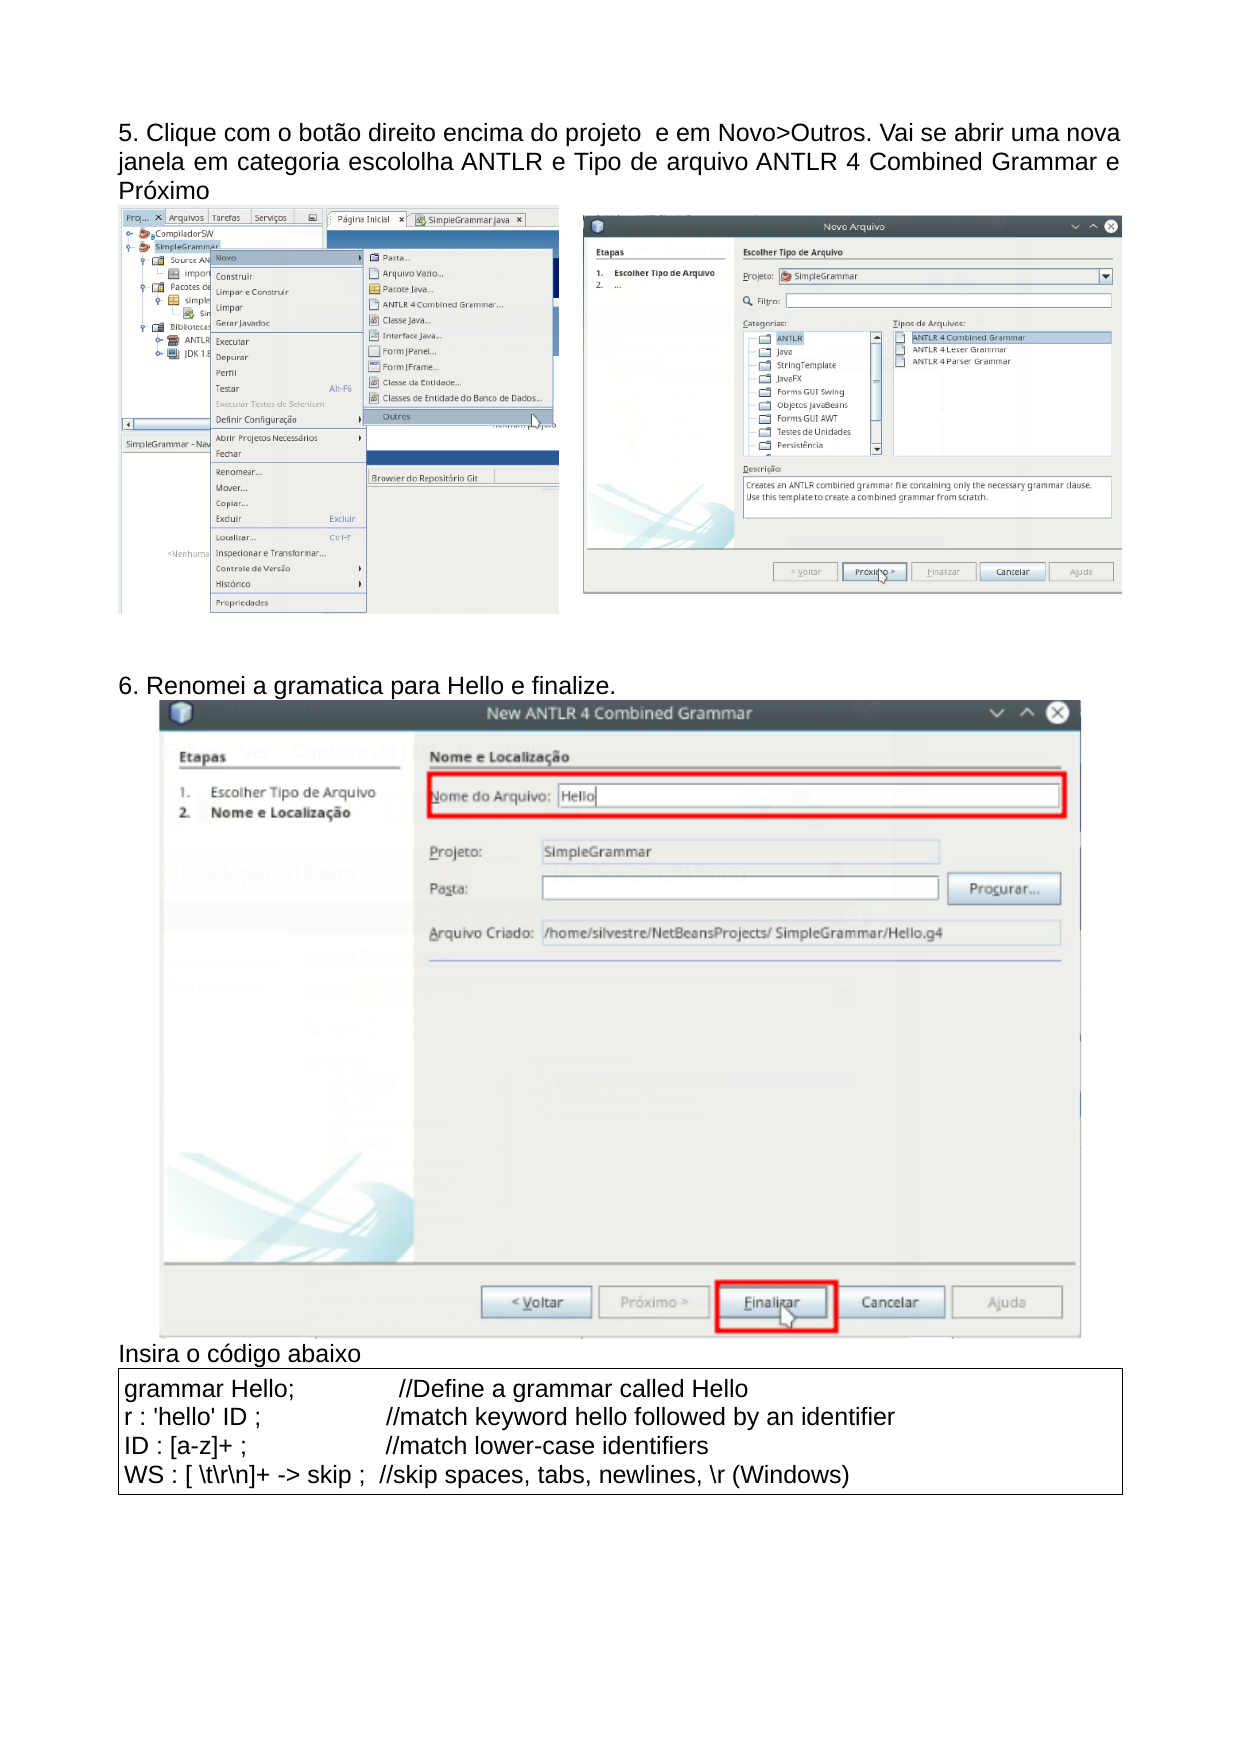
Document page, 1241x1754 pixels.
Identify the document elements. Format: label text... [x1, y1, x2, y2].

picture [118, 204, 1123, 614]
picture [159, 700, 1082, 1339]
text Insira o código abaixo [118, 1339, 1122, 1368]
text 5. Clique com o botão direito encima do projeto e em Novo>Outros. Vai se abrir uma nova janela em categoria escololha ANTLR e Tipo de arquivo ANTLR 4 Combined Grammar e Próximo [118, 118, 1122, 204]
table_header grammar Hello; //Define a grammar called Hello r : 'hello' ID ; //match keyword hello followed by an identifier ID : [a-z]+ ; //match lower-case identifiers WS : [ \t\r\n]+ -> skip ; //skip spaces, tabs, newlines, \r (Windows) [119, 1369, 1122, 1494]
text 6. Renomei a gramatica para Hello e finalize. [118, 671, 1122, 700]
